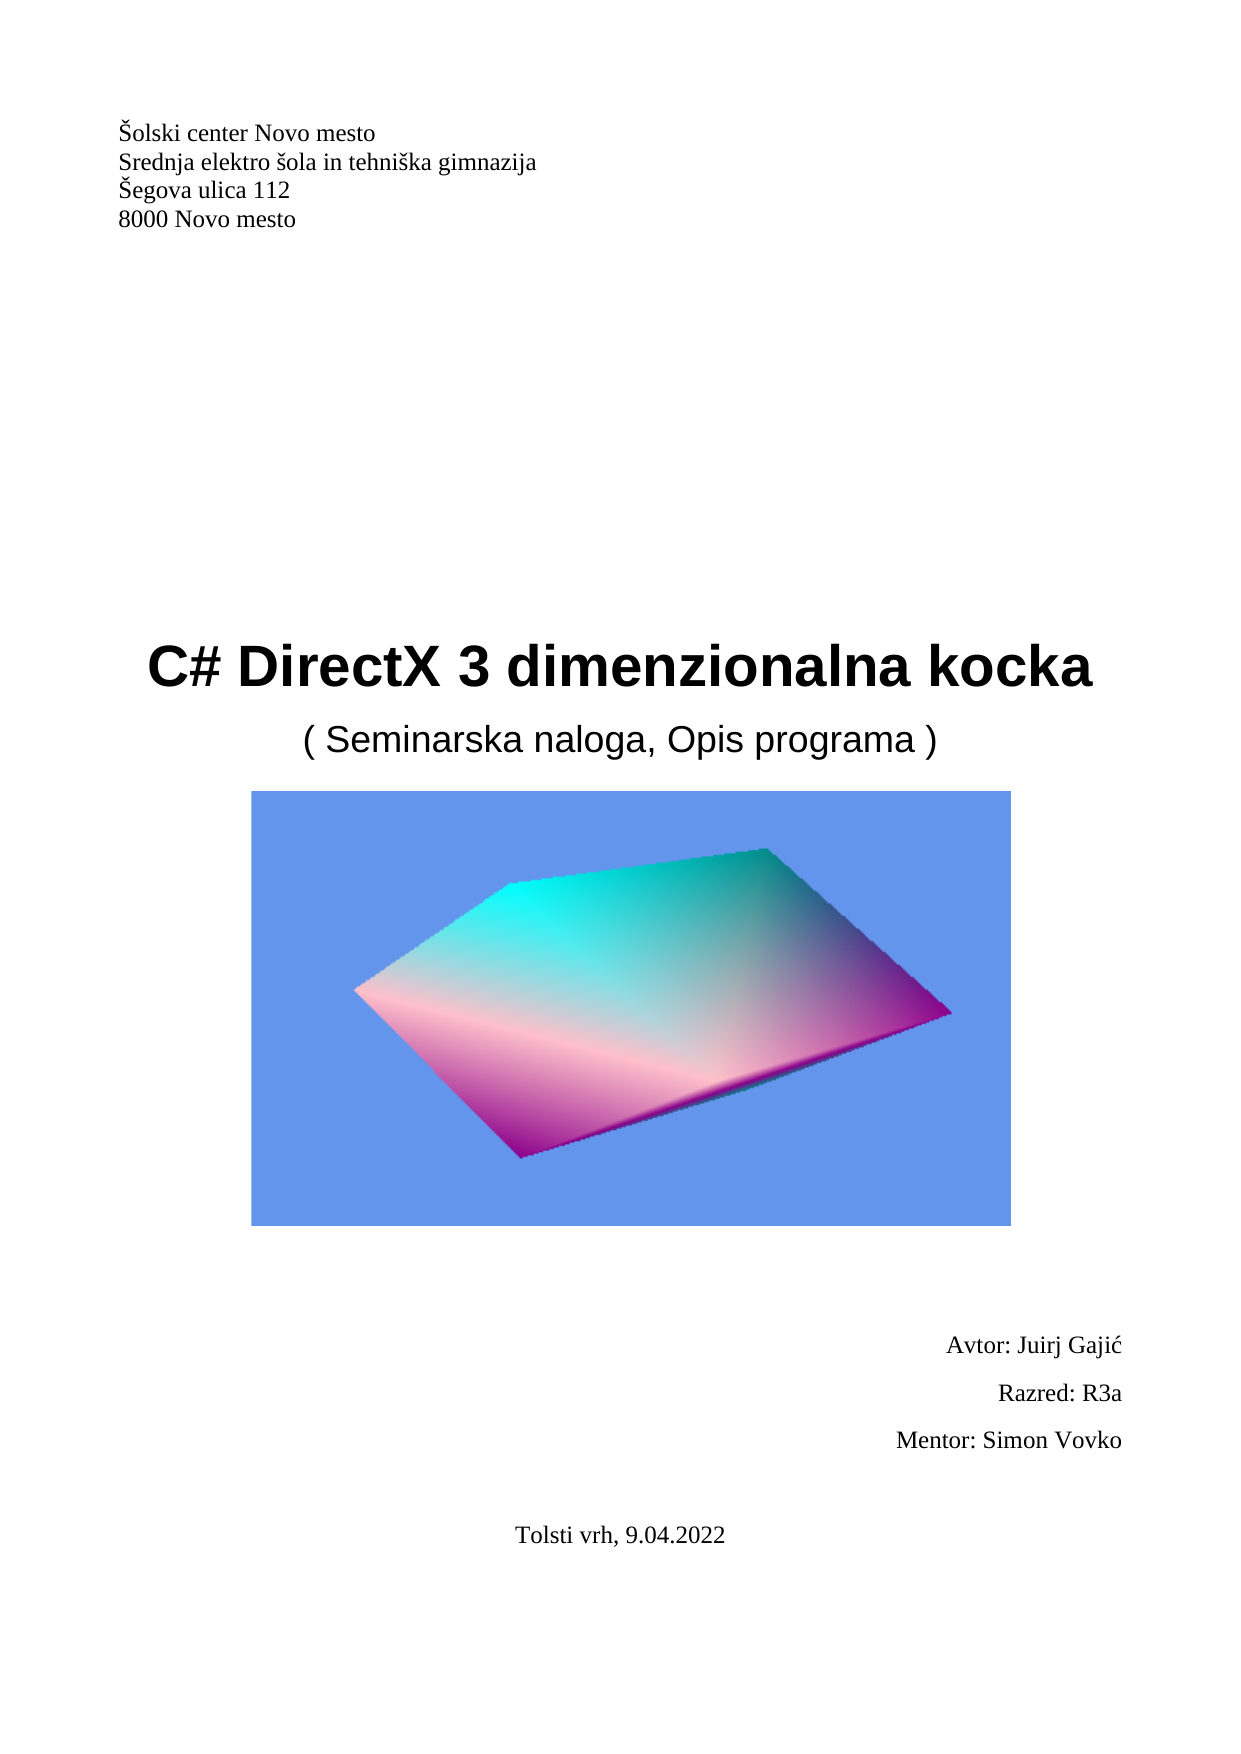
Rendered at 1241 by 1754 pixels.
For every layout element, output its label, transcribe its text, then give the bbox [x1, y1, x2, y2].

text Avtor: Juirj Gajić [118, 1330, 1122, 1359]
text Srednja elektro šola in tehniška gimnazija [118, 147, 1122, 176]
text Šolski center Novo mesto [118, 118, 1122, 147]
text Šegova ulica 112 [118, 176, 1122, 204]
text Tolsti vrh, 9.04.2022 [118, 1521, 1122, 1549]
title C# DirectX 3 dimenzionalna kocka [118, 632, 1122, 699]
text Mentor: Simon Vovko [118, 1425, 1122, 1454]
subtitle ( Seminarska naloga, Opis programa ) [118, 718, 1122, 761]
picture [251, 791, 1011, 1226]
text 8000 Novo mesto [118, 204, 1122, 233]
text Razred: R3a [118, 1378, 1122, 1407]
